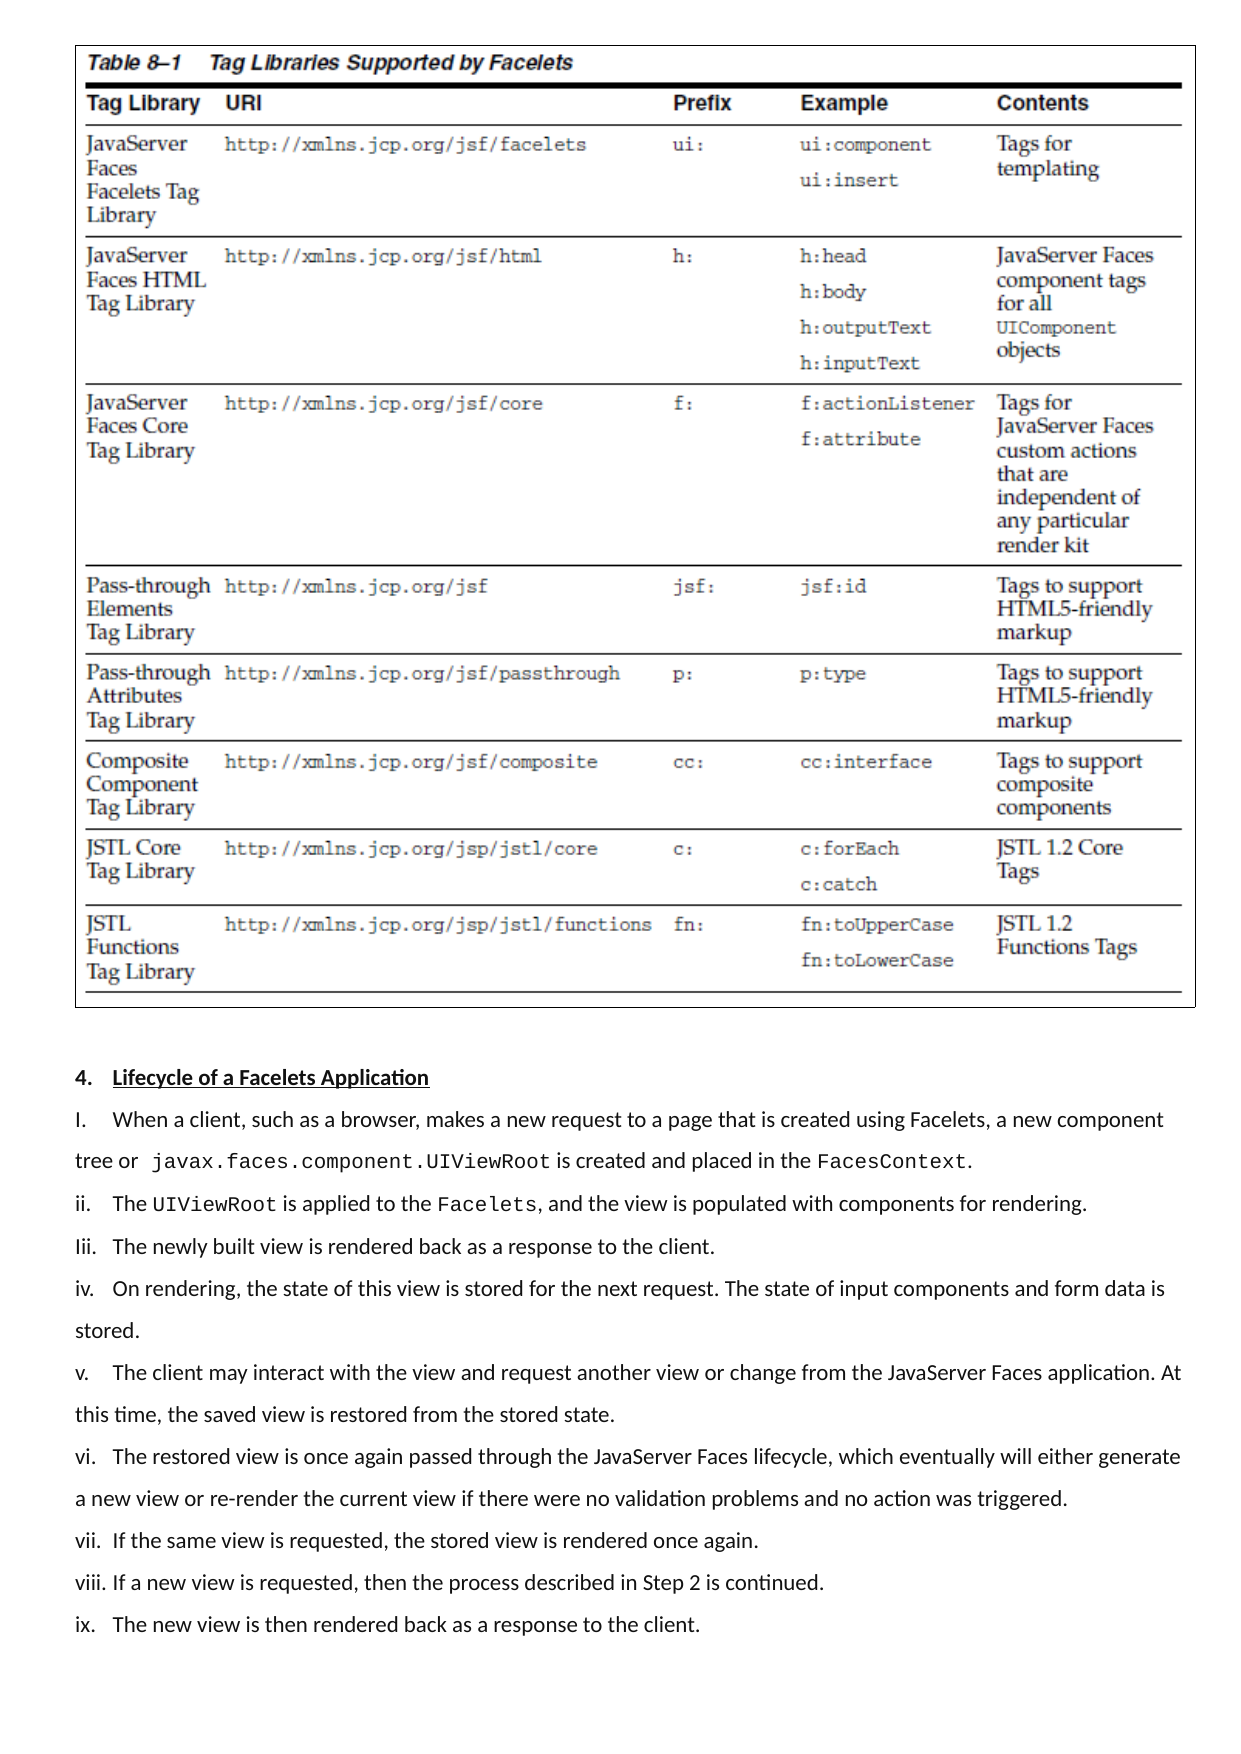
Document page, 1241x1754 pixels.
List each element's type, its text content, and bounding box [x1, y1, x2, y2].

text vi. The restored view is once again passed through the JavaServer Faces lifecycle, which eventually will either generate a new view or re-render the current view if there were no validation problems and no action was triggered. [75, 1442, 1195, 1512]
text ii. The UIViewRoot is applied to the Facelets, and the view is populated with components for rendering. [75, 1189, 1195, 1218]
text I. When a client, such as a browser, makes a new request to a page that is created using Facelets, a new component tree or javax.faces.component.UIViewRoot is created and placed in the FacesContext. [75, 1105, 1195, 1175]
text Iii. The newly built view is rendered back as a response to the client. [75, 1232, 1195, 1260]
text viii. If a new view is requested, then the process described in Step 2 is continued. [75, 1568, 1195, 1596]
text ix. The new view is then rendered back as a response to the client. [75, 1610, 1195, 1638]
text v. The client may interact with the view and request another view or change from the JavaServer Faces application. At this time, the saved view is restored from the stored state. [75, 1358, 1195, 1428]
text iv. On rendering, the state of this view is stored for the next request. The state of input components and form data is stored. [75, 1274, 1195, 1344]
text vii. If the same view is requested, the stored view is rendered once again. [75, 1526, 1195, 1554]
list Lifecycle of a Facelets Application [75, 1063, 1195, 1091]
